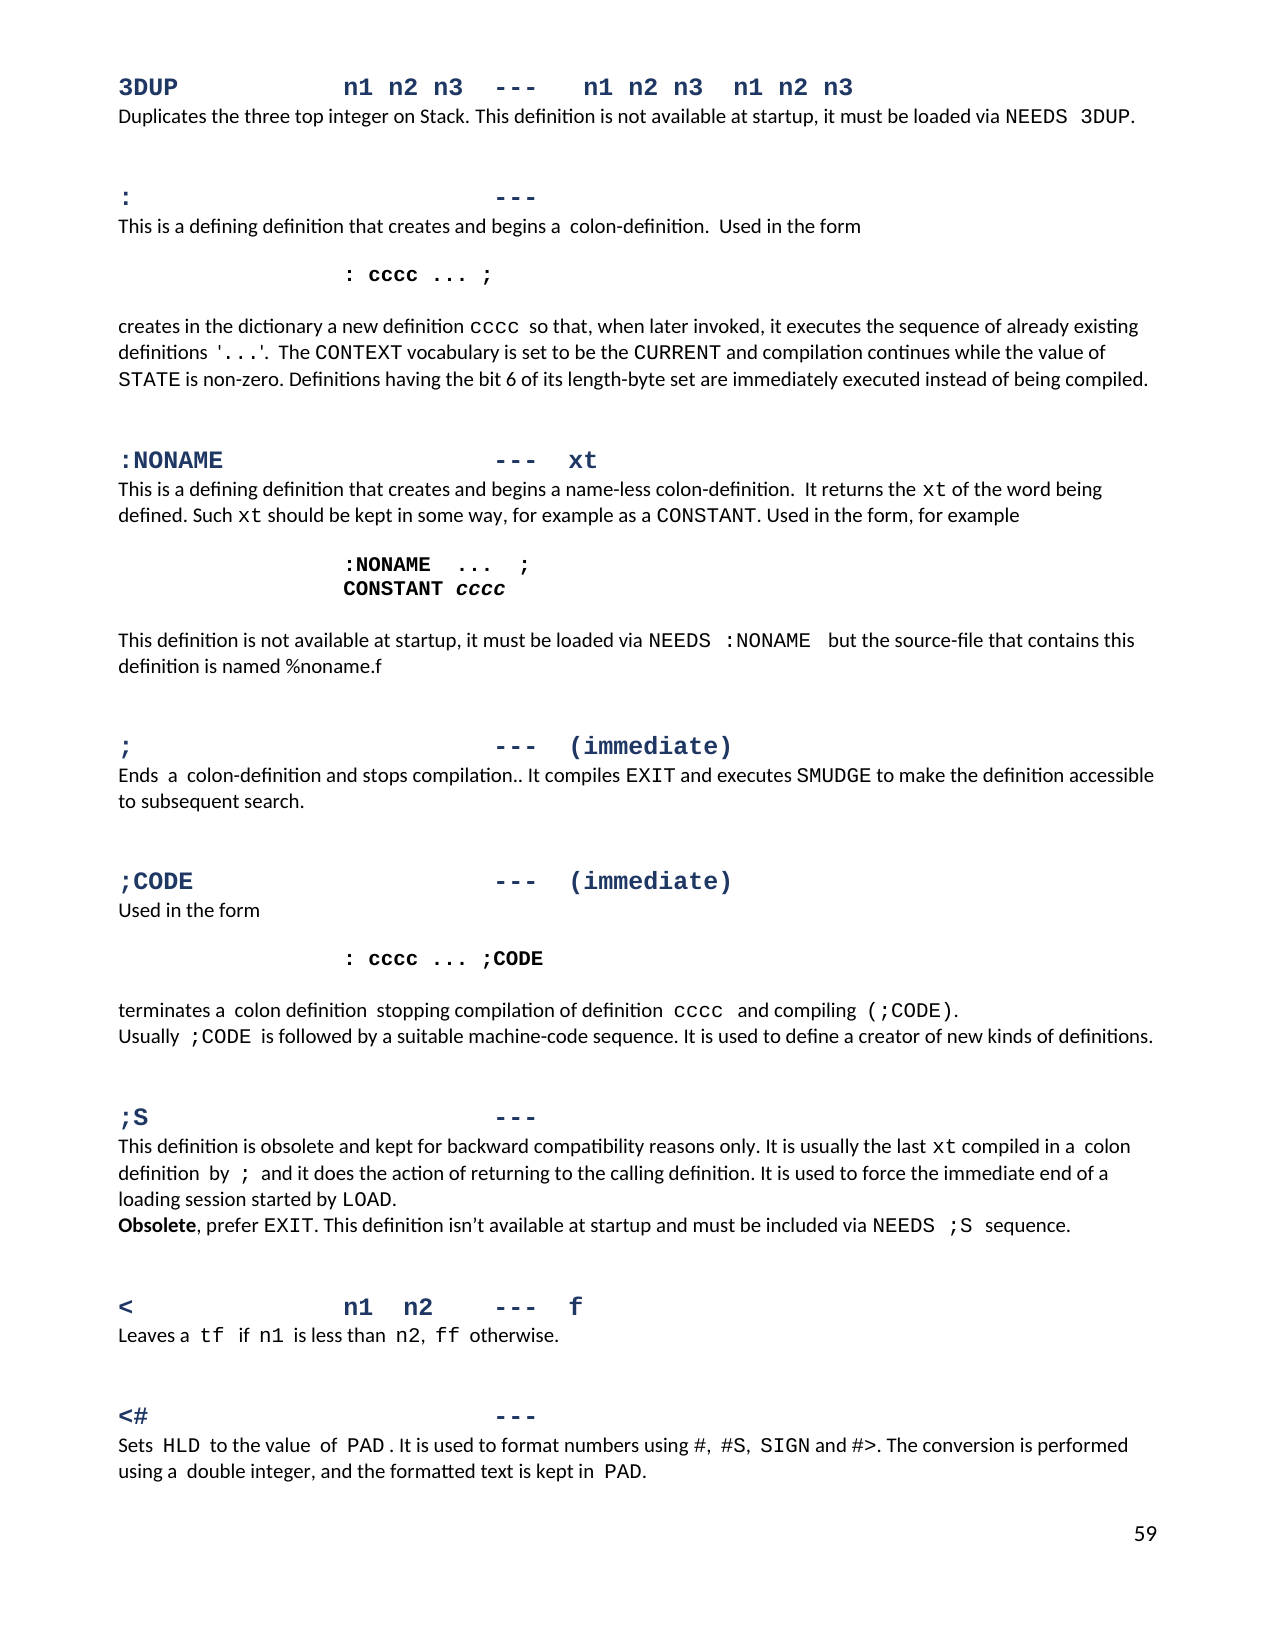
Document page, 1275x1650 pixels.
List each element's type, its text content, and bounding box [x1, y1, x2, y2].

subtitle 3DUP n1 n2 n3 --- n1 n2 n3 n1 n2 n3 [118, 75, 1157, 103]
subtitle ;CODE --- (immediate) [118, 869, 1157, 897]
subtitle :NONAME --- xt [118, 447, 1157, 476]
text creates in the dictionary a new definition cccc so that, when later invoked, it executes the sequence of already existing definitions '...'. The CONTEXT vocabulary is set to be the CURRENT and compilation continues while the value of STATE is non-zero. Definitions having the bit 6 of its length-byte set are immediately executed instead of being compiled. [118, 313, 1157, 392]
subtitle < n1 n2 --- f [118, 1294, 1157, 1322]
subtitle : --- [118, 185, 1157, 213]
text CONSTANT cccc [118, 578, 1157, 601]
text Duplicates the three top integer on Stack. This definition is not available at startup, it must be loaded via NEEDS 3DUP. [118, 103, 1157, 130]
text : cccc ... ; [118, 264, 1157, 288]
text Usually ;CODE is followed by a suitable machine-code sequence. It is used to define a creator of new kinds of definitions. [118, 1023, 1157, 1050]
text : cccc ... ;CODE [118, 948, 1157, 972]
subtitle <# --- [118, 1404, 1157, 1432]
text This definition is not available at startup, it must be loaded via NEEDS :NONAME but the source-file that contains this definition is named %noname.f [118, 627, 1157, 679]
text Obsolete, prefer EXIT. This definition isn’t available at startup and must be included via NEEDS ;S sequence. [118, 1213, 1157, 1239]
text Leaves a tf if n1 is less than n2, ff otherwise. [118, 1322, 1157, 1349]
text Ends a colon-definition and stops compilation.. It compiles EXIT and executes SMUDGE to make the definition accessible to subsequent search. [118, 762, 1157, 814]
text Used in the form [118, 897, 1157, 923]
text This definition is obsolete and kept for backward compatibility reasons only. It is usually the last xt compiled in a colon definition by ; and it does the action of returning to the calling definition. It is used to force the immediate end of a loading session started by LOAD. [118, 1133, 1157, 1213]
text :NONAME ... ; [118, 554, 1157, 578]
text Sets HLD to the value of PAD . It is used to format numbers using #, #S, SIGN and #>. The conversion is performed using a double integer, and the formatted text is kept in PAD. [118, 1432, 1157, 1485]
text terminates a colon definition stopping compilation of definition cccc and compiling (;CODE). [118, 997, 1157, 1023]
text This is a defining definition that creates and begins a name-less colon-definition. It returns the xt of the word being defined. Such xt should be kept in some way, for example as a CONSTANT. Used in the form, for example [118, 476, 1157, 529]
text This is a defining definition that creates and begins a colon-definition. Used in the form [118, 213, 1157, 238]
subtitle ;S --- [118, 1105, 1157, 1133]
subtitle ; --- (immediate) [118, 734, 1157, 762]
